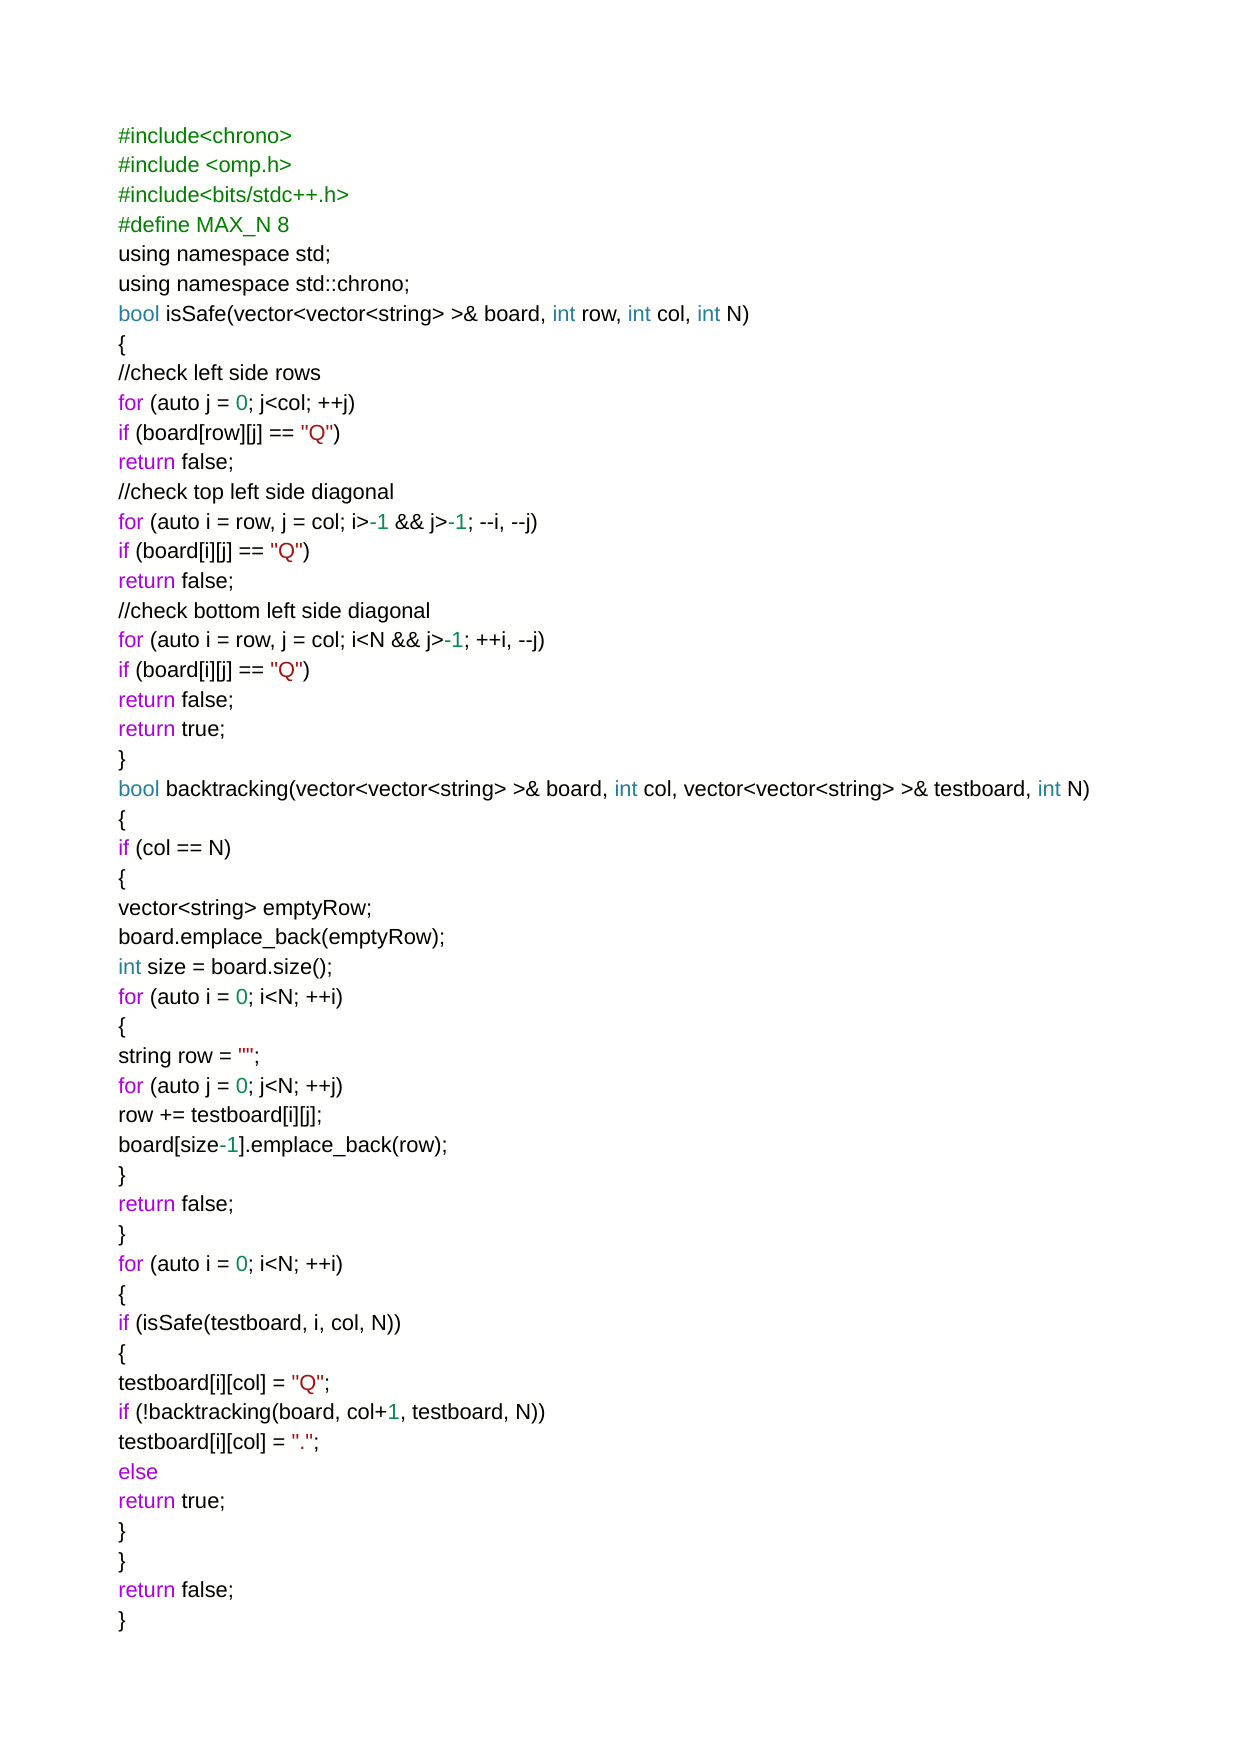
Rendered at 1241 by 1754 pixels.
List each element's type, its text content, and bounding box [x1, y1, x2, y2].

text testboard[i][col] = "Q"; [118, 1365, 1122, 1395]
text for (auto i = 0; i<N; ++i) [118, 1246, 1122, 1276]
text vector<string> emptyRow; [118, 890, 1122, 920]
text if (board[i][j] == "Q") [118, 652, 1122, 682]
text #include <omp.h> [118, 148, 1122, 177]
text bool backtracking(vector<vector<string> >& board, int col, vector<vector<string> >& testboard, int N) [118, 771, 1122, 801]
text //check bottom left side diagonal [118, 593, 1122, 623]
text return true; [118, 712, 1122, 742]
text #define MAX_N 8 [118, 207, 1122, 237]
text return false; [118, 682, 1122, 712]
text return false; [118, 445, 1122, 474]
text #include<bits/stdc++.h> [118, 177, 1122, 207]
text using namespace std; [118, 237, 1122, 267]
text //check left side rows [118, 356, 1122, 385]
text for (auto j = 0; j<N; ++j) [118, 1068, 1122, 1098]
text { [118, 1335, 1122, 1365]
text int size = board.size(); [118, 949, 1122, 979]
text if (col == N) [118, 831, 1122, 860]
text for (auto i = 0; i<N; ++i) [118, 979, 1122, 1009]
text { [118, 801, 1122, 831]
text } [118, 1217, 1122, 1246]
text string row = ""; [118, 1038, 1122, 1068]
text if (isSafe(testboard, i, col, N)) [118, 1306, 1122, 1335]
text else [118, 1454, 1122, 1484]
text using namespace std::chrono; [118, 267, 1122, 296]
text row += testboard[i][j]; [118, 1098, 1122, 1127]
text } [118, 1543, 1122, 1573]
text for (auto i = row, j = col; i>-1 && j>-1; --i, --j) [118, 504, 1122, 534]
text } [118, 1602, 1122, 1632]
text { [118, 860, 1122, 890]
text testboard[i][col] = "."; [118, 1424, 1122, 1454]
text bool isSafe(vector<vector<string> >& board, int row, int col, int N) [118, 296, 1122, 326]
text return false; [118, 563, 1122, 593]
text #include<chrono> [118, 118, 1122, 148]
text for (auto i = row, j = col; i<N && j>-1; ++i, --j) [118, 623, 1122, 652]
text //check top left side diagonal [118, 474, 1122, 504]
text { [118, 1009, 1122, 1038]
text } [118, 1157, 1122, 1187]
text return false; [118, 1187, 1122, 1217]
text return false; [118, 1573, 1122, 1602]
text return true; [118, 1484, 1122, 1513]
text } [118, 1513, 1122, 1543]
text { [118, 1276, 1122, 1306]
text } [118, 742, 1122, 771]
text { [118, 326, 1122, 356]
text board[size-1].emplace_back(row); [118, 1127, 1122, 1157]
text if (board[row][j] == "Q") [118, 415, 1122, 445]
text board.emplace_back(emptyRow); [118, 920, 1122, 949]
text for (auto j = 0; j<col; ++j) [118, 385, 1122, 415]
text if (!backtracking(board, col+1, testboard, N)) [118, 1395, 1122, 1424]
text if (board[i][j] == "Q") [118, 534, 1122, 563]
